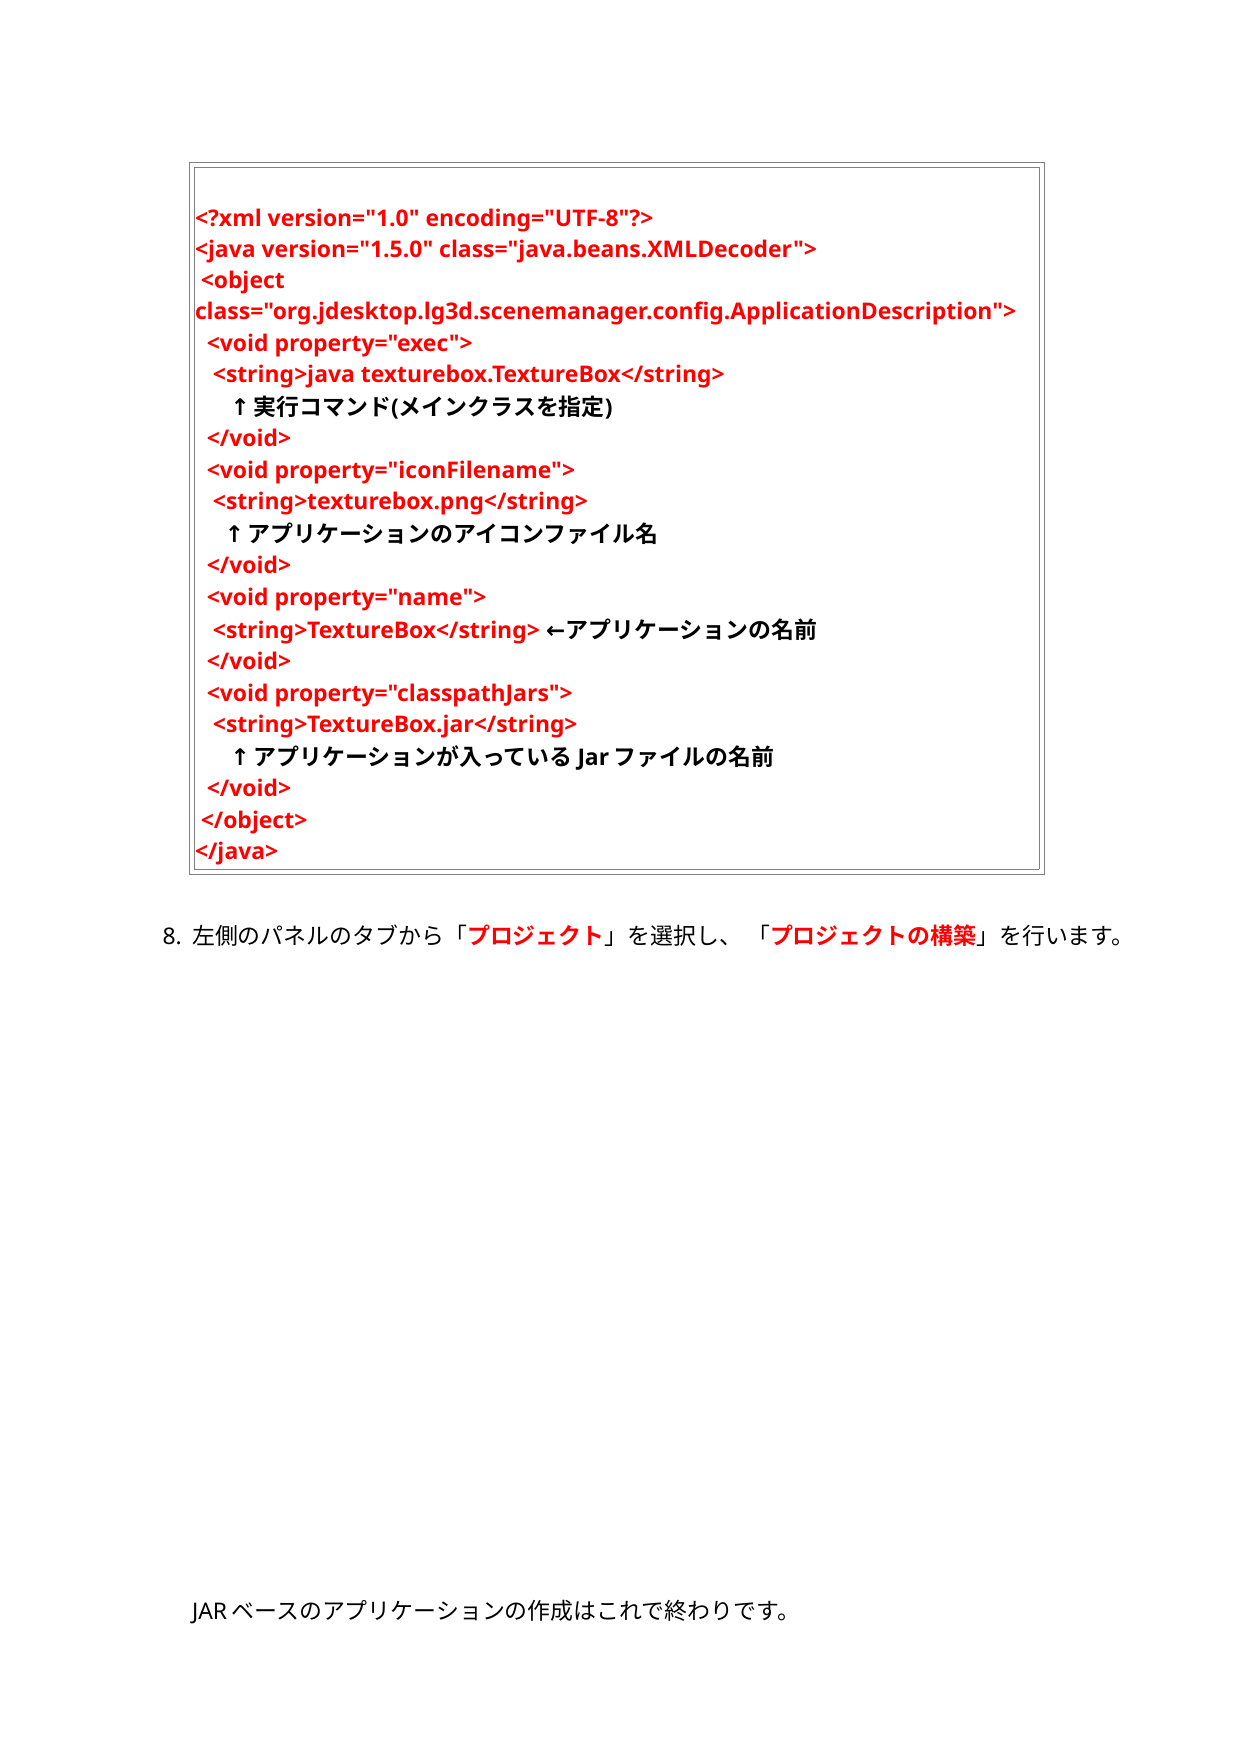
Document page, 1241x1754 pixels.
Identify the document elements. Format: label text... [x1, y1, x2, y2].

list JARベースのアプリケーションの作成はこれで終わりです。 [162, 1593, 1122, 1626]
table_header <?xml version="1.0" encoding="UTF-8"?> <java version="1.5.0" class="java.beans.XMLDecoder"> <object class="org.jdesktop.lg3d.scenemanager.config.ApplicationDescription"> <void property="exec"> <string>java texturebox.TextureBox</string> ↑実行コマンド(メインクラスを指定) </void> <void property="iconFilename"> <string>texturebox.png</string> ↑アプリケーションのアイコンファイル名 </void> <void property="name"> <string>TextureBox</string> ←アプリケーションの名前 </void> <void property="classpathJars"> <string>TextureBox.jar</string> ↑アプリケーションが入っているJarファイルの名前 </void> </object> </java> [192, 163, 1042, 869]
list 左側のパネルのタブから「プロジェクト」を選択し、 「プロジェクトの構築」を行います。 [162, 918, 1122, 1580]
